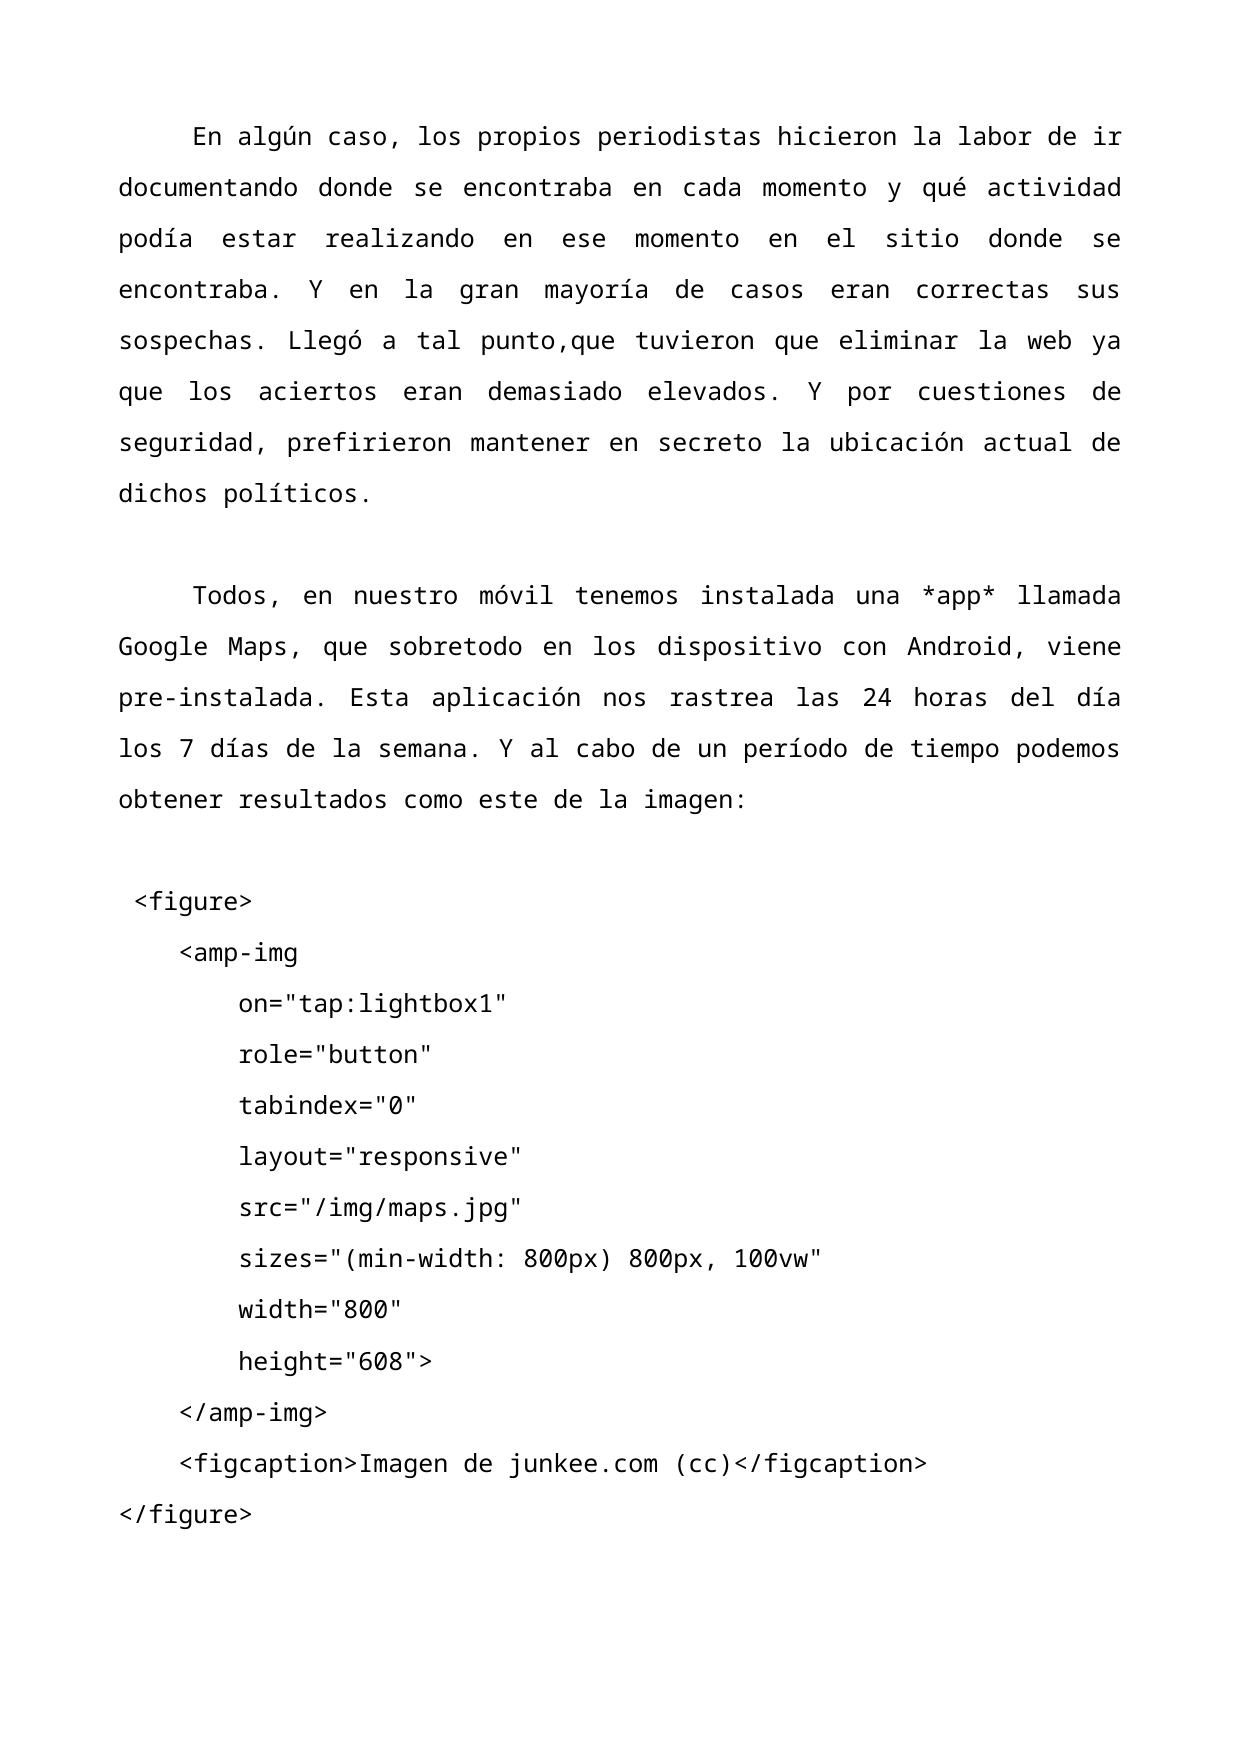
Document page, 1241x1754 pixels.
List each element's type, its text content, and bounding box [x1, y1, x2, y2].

text on="tap:lightbox1" [118, 986, 1122, 1020]
text src="/img/maps.jpg" [118, 1190, 1122, 1224]
text </amp-img> [118, 1394, 1122, 1428]
text layout="responsive" [118, 1139, 1122, 1173]
text </figure> [118, 1496, 1122, 1530]
text tabindex="0" [118, 1088, 1122, 1122]
text <amp-img [118, 935, 1122, 969]
text <figcaption>Imagen de junkee.com (cc)</figcaption> [118, 1445, 1122, 1479]
text En algún caso, los propios periodistas hicieron la labor de ir documentando donde se encontraba en cada momento y qué actividad podía estar realizando en ese momento en el sitio donde se encontraba. Y en la gran mayoría de casos eran correctas sus sospechas. Llegó a tal punto,que tuvieron que eliminar la web ya que los aciertos eran demasiado elevados. Y por cuestiones de seguridad, prefirieron mantener en secreto la ubicación actual de dichos políticos. [118, 118, 1122, 509]
text <figure> [118, 884, 1122, 918]
text sizes="(min-width: 800px) 800px, 100vw" [118, 1241, 1122, 1275]
text role="button" [118, 1037, 1122, 1071]
text Todos, en nuestro móvil tenemos instalada una *app* llamada Google Maps, que sobretodo en los dispositivo con Android, viene pre-instalada. Esta aplicación nos rastrea las 24 horas del día los 7 días de la semana. Y al cabo de un período de tiempo podemos obtener resultados como este de la imagen: [118, 577, 1122, 816]
text height="608"> [118, 1343, 1122, 1377]
text width="800" [118, 1292, 1122, 1326]
